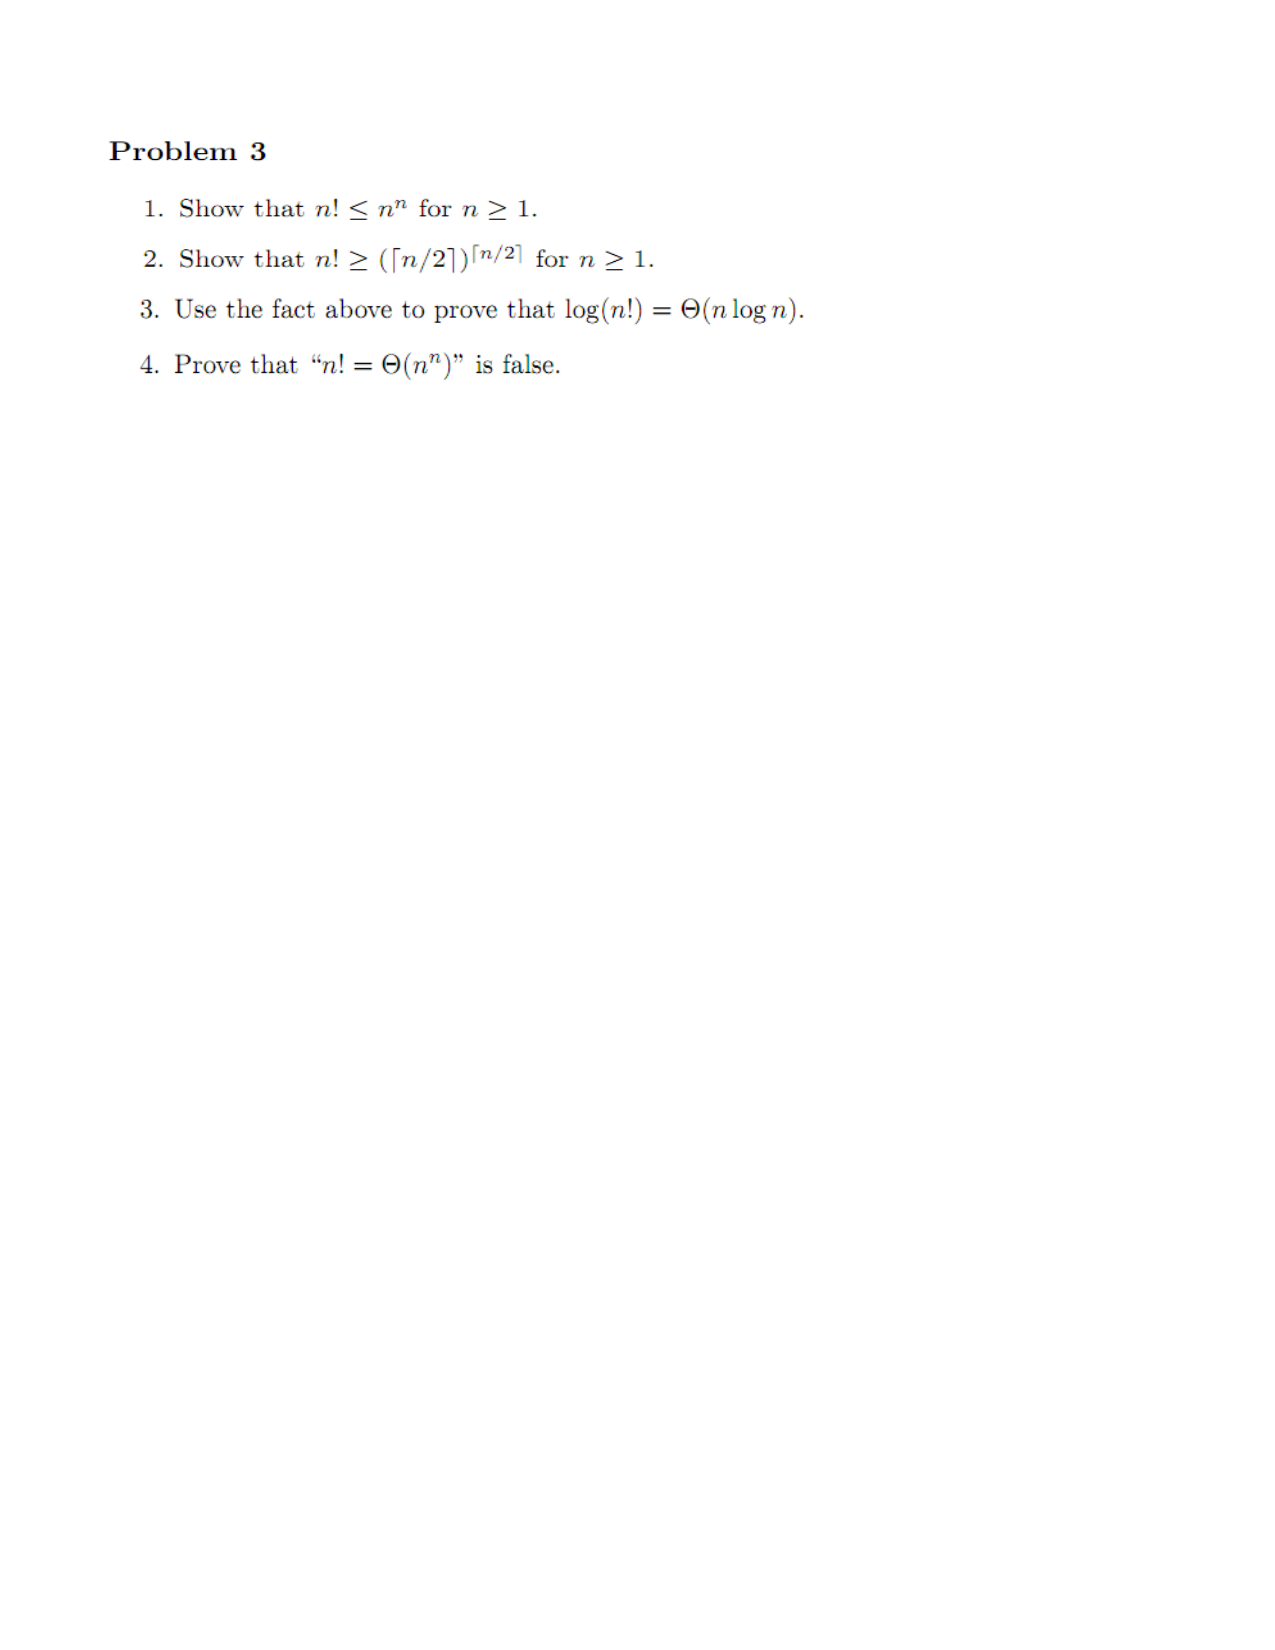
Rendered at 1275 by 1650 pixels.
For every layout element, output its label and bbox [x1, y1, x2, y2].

picture [86, 126, 1154, 399]
